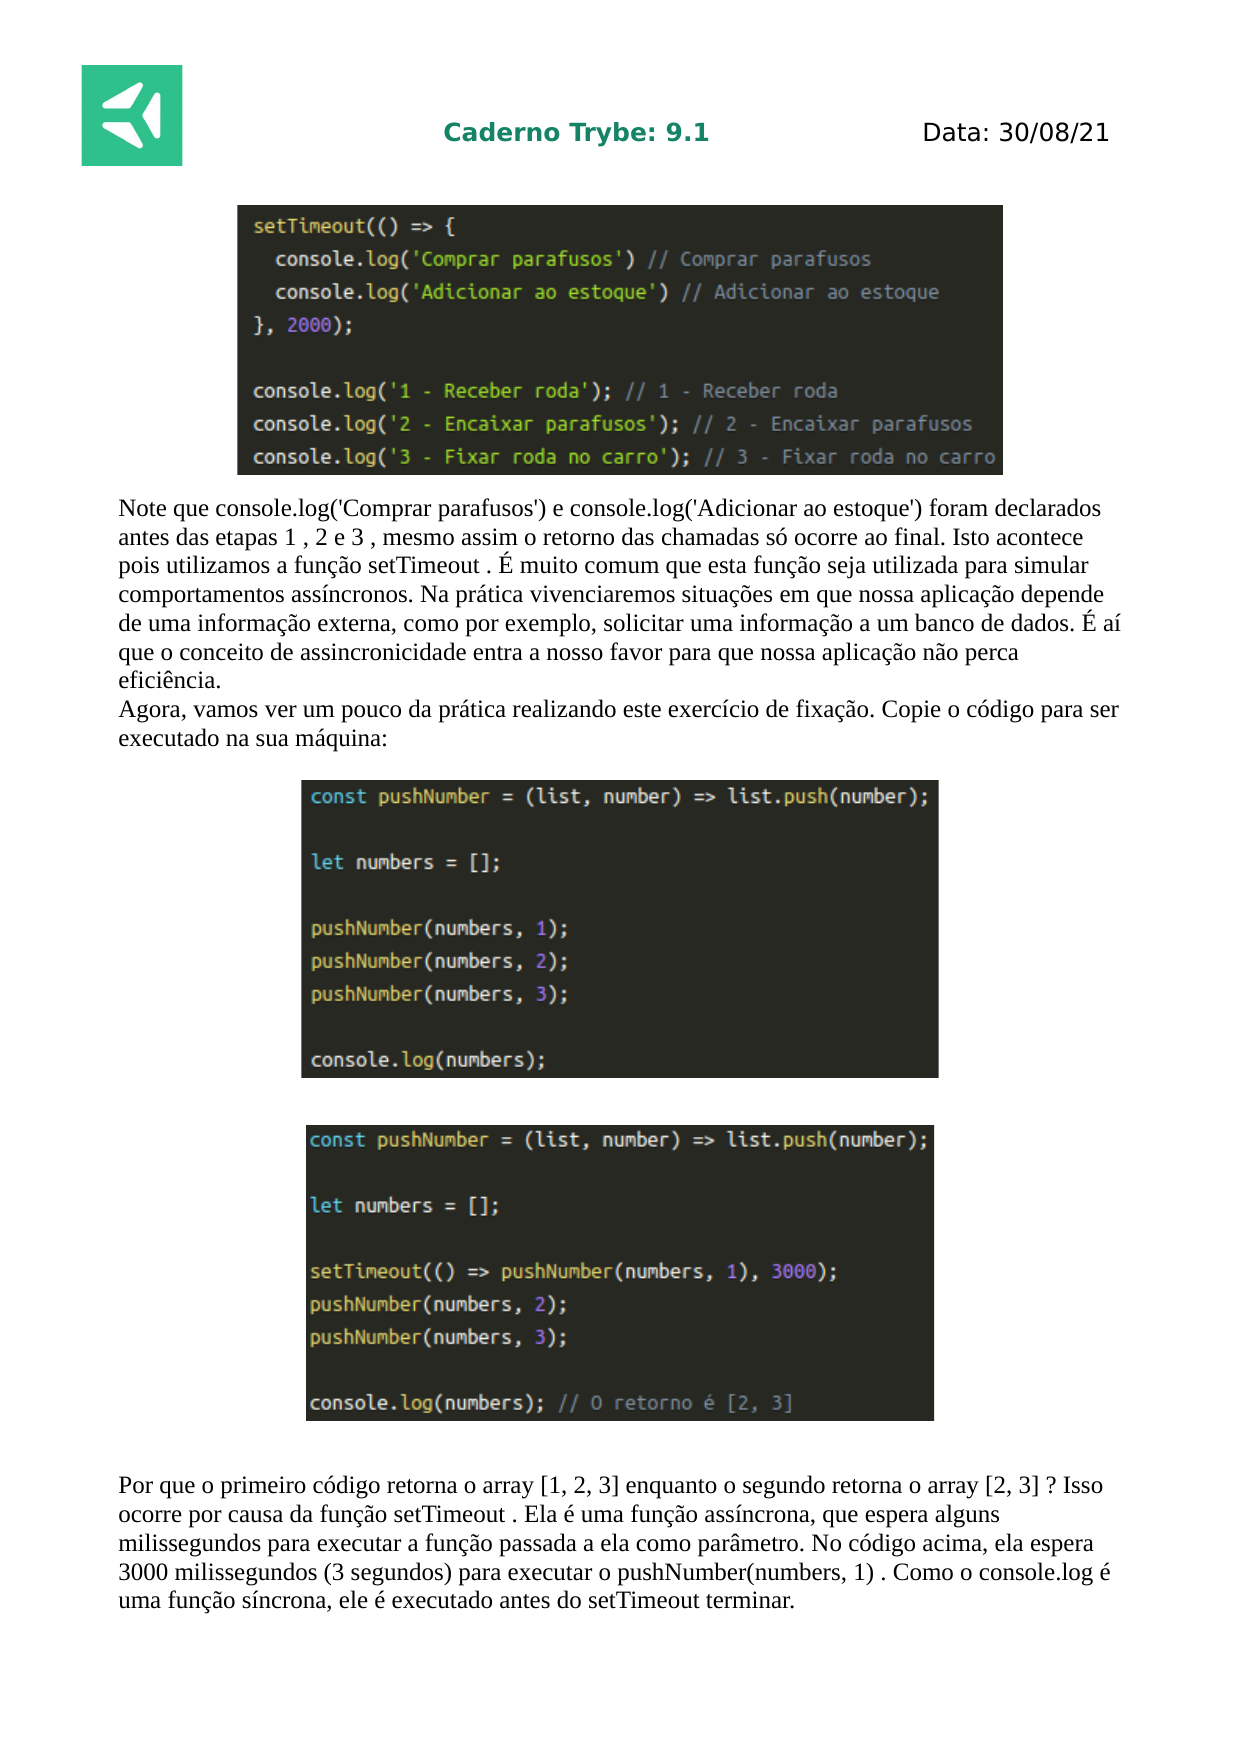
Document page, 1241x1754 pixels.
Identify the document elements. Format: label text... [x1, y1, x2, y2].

text Agora, vamos ver um pouco da prática realizando este exercício de fixação. Copie o código para ser executado na sua máquina: [118, 694, 1122, 752]
text Note que console.log('Comprar parafusos') e console.log('Adicionar ao estoque') foram declarados antes das etapas 1 , 2 e 3 , mesmo assim o retorno das chamadas só ocorre ao final. Isto acontece pois utilizamos a função setTimeout . É muito comum que esta função seja utilizada para simular comportamentos assíncronos. Na prática vivenciaremos situações em que nossa aplicação depende de uma informação externa, como por exemplo, solicitar uma informação a um banco de dados. É aí que o conceito de assincronicidade entra a nosso favor para que nossa aplicação não perca eficiência. [118, 493, 1122, 694]
picture [237, 205, 1003, 475]
picture [301, 780, 939, 1078]
picture [81, 65, 183, 166]
text Por que o primeiro código retorna o array [1, 2, 3] enquanto o segundo retorna o array [2, 3] ? Isso ocorre por causa da função setTimeout . Ela é uma função assíncrona, que espera alguns milissegundos para executar a função passada a ela como parâmetro. No código acima, ela espera 3000 milissegundos (3 segundos) para executar o pushNumber(numbers, 1) . Como o console.log é uma função síncrona, ele é executado antes do setTimeout terminar. [118, 1471, 1122, 1614]
picture [306, 1125, 935, 1421]
